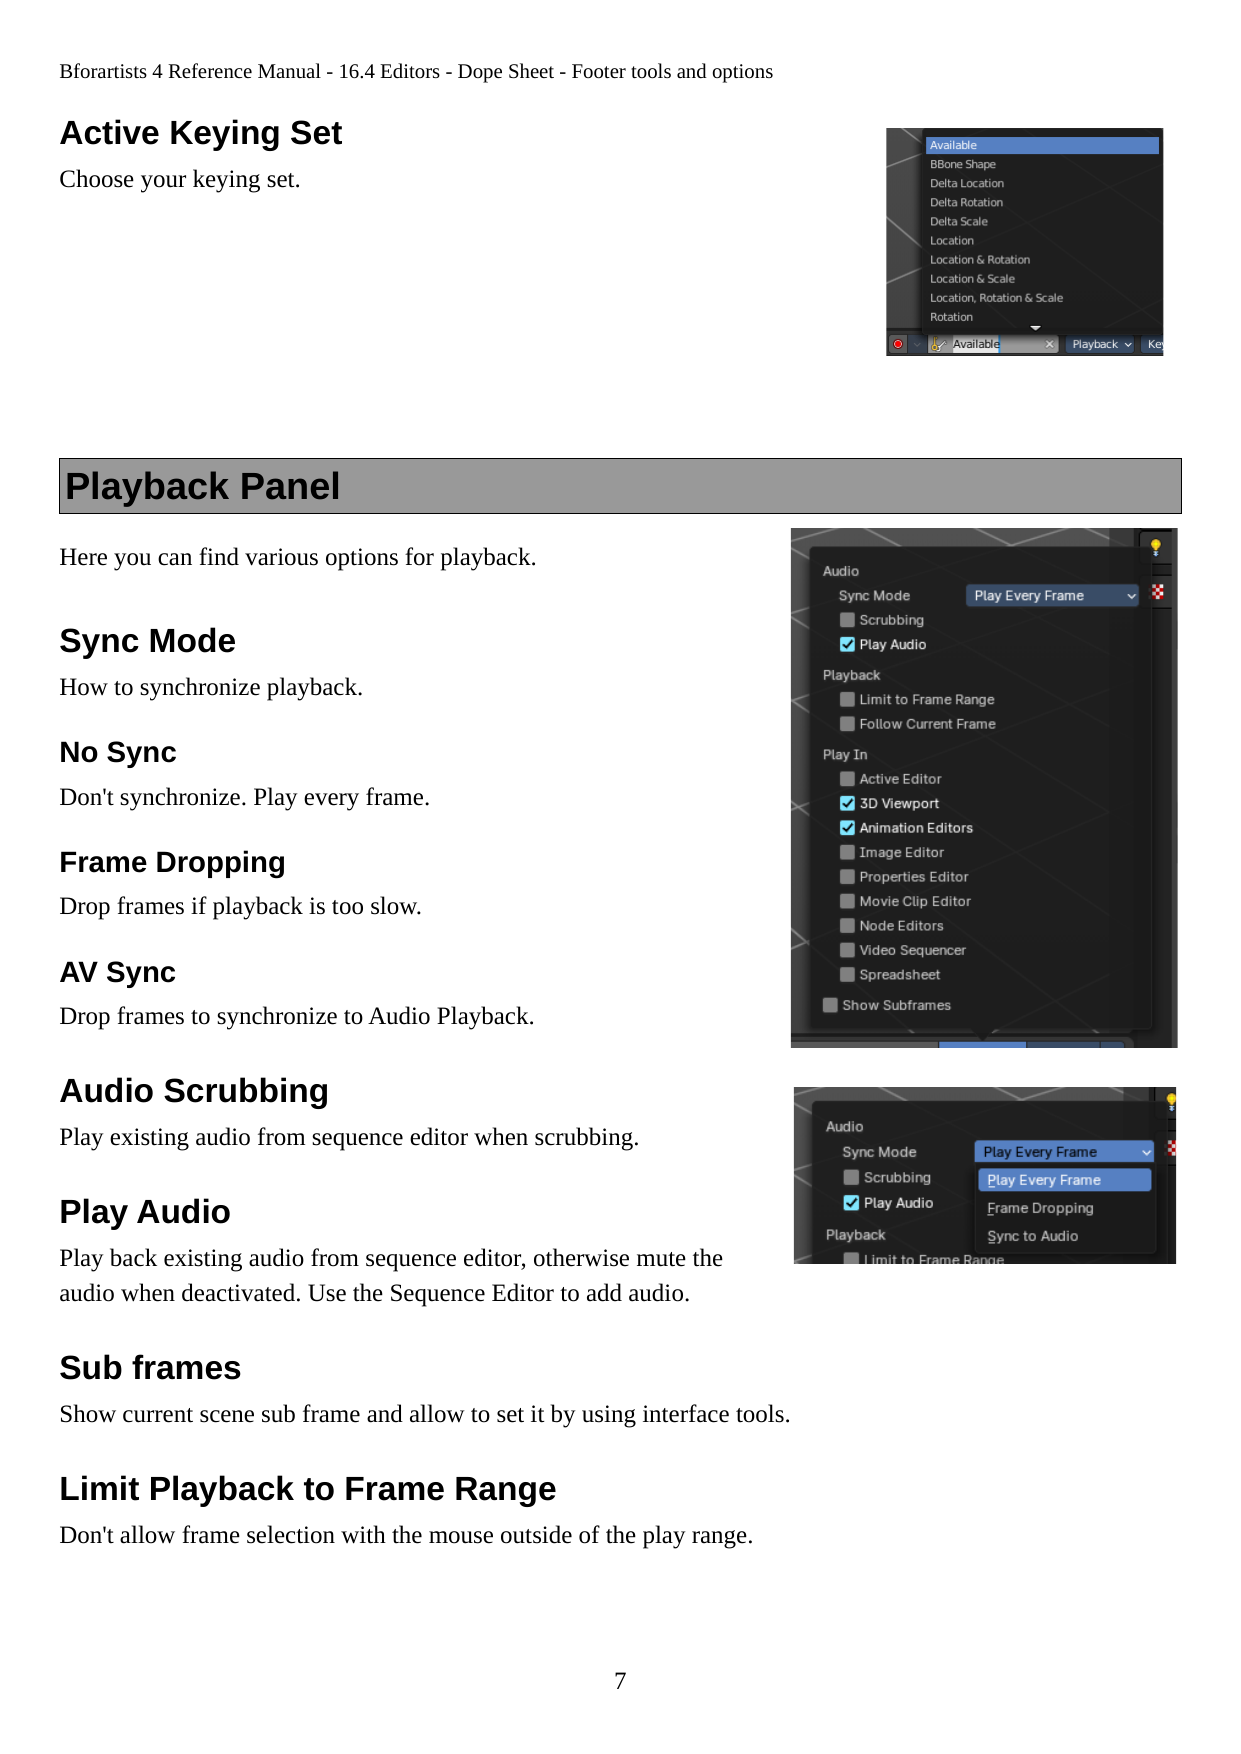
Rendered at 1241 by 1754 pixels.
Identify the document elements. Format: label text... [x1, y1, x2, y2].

subtitle Frame Dropping [59, 845, 790, 879]
subtitle Sync Mode [59, 621, 790, 659]
text Don't synchronize. Play every frame. [59, 782, 790, 810]
text Play existing audio from sequence editor when scrubbing. [59, 1122, 793, 1151]
subtitle Limit Playback to Frame Range [59, 1469, 1181, 1507]
picture [790, 528, 1178, 1048]
subtitle Audio Scrubbing [59, 1071, 1181, 1110]
subtitle AV Sync [59, 955, 790, 989]
table_header Playback Panel [60, 459, 1181, 513]
text How to synchronize playback. [59, 672, 790, 700]
text Choose your keying set. [59, 164, 886, 192]
subtitle Sub frames [59, 1348, 1181, 1386]
text Show current scene sub frame and allow to set it by using interface tools. [59, 1399, 1181, 1428]
text Drop frames if playback is too slow. [59, 891, 790, 920]
text Play back existing audio from sequence editor, otherwise mute the audio when deactivated. Use the Sequence Editor to add audio. [59, 1243, 1181, 1307]
picture [793, 1087, 1177, 1264]
picture [886, 128, 1164, 356]
subtitle Play Audio [59, 1192, 793, 1231]
text Don't allow frame selection with the mouse outside of the play range. [59, 1520, 1181, 1549]
subtitle Active Keying Set [59, 113, 1181, 151]
text Drop frames to synchronize to Audio Playback. [59, 1001, 790, 1030]
text [1164, 164, 1181, 192]
subtitle No Sync [59, 735, 790, 769]
text Here you can find various options for playback. [59, 542, 790, 571]
